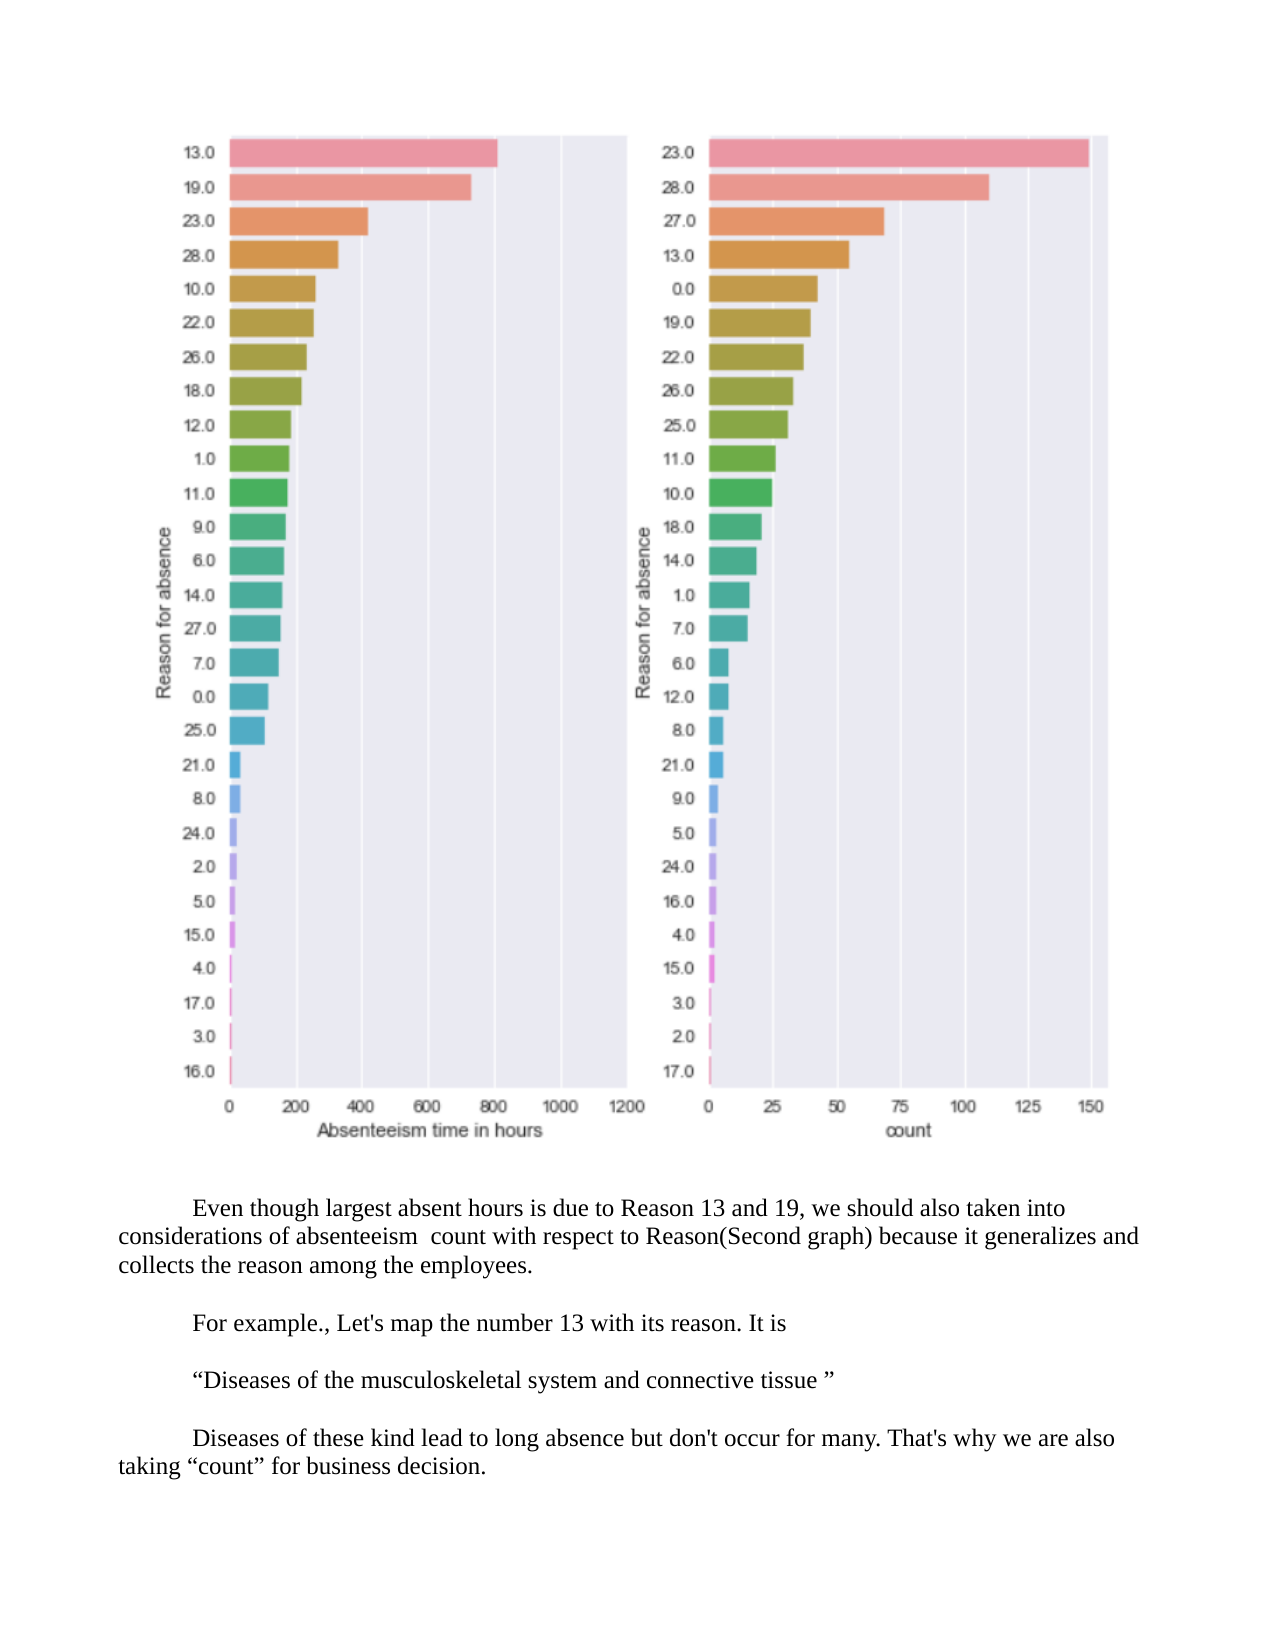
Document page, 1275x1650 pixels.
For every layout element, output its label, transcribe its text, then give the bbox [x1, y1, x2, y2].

text Even though largest absent hours is due to Reason 13 and 19, we should also taken into considerations of absenteeism count with respect to Reason(Second graph) because it generalizes and collects the reason among the employees. [118, 1193, 1157, 1279]
text “Diseases of the musculoskeletal system and connective tissue ” [118, 1365, 1157, 1394]
picture [118, 118, 1157, 1164]
text Diseases of these kind lead to long absence but don't occur for many. That's why we are also taking “count” for business decision. [118, 1423, 1157, 1480]
text For example., Let's map the number 13 with its reason. It is [118, 1308, 1157, 1336]
